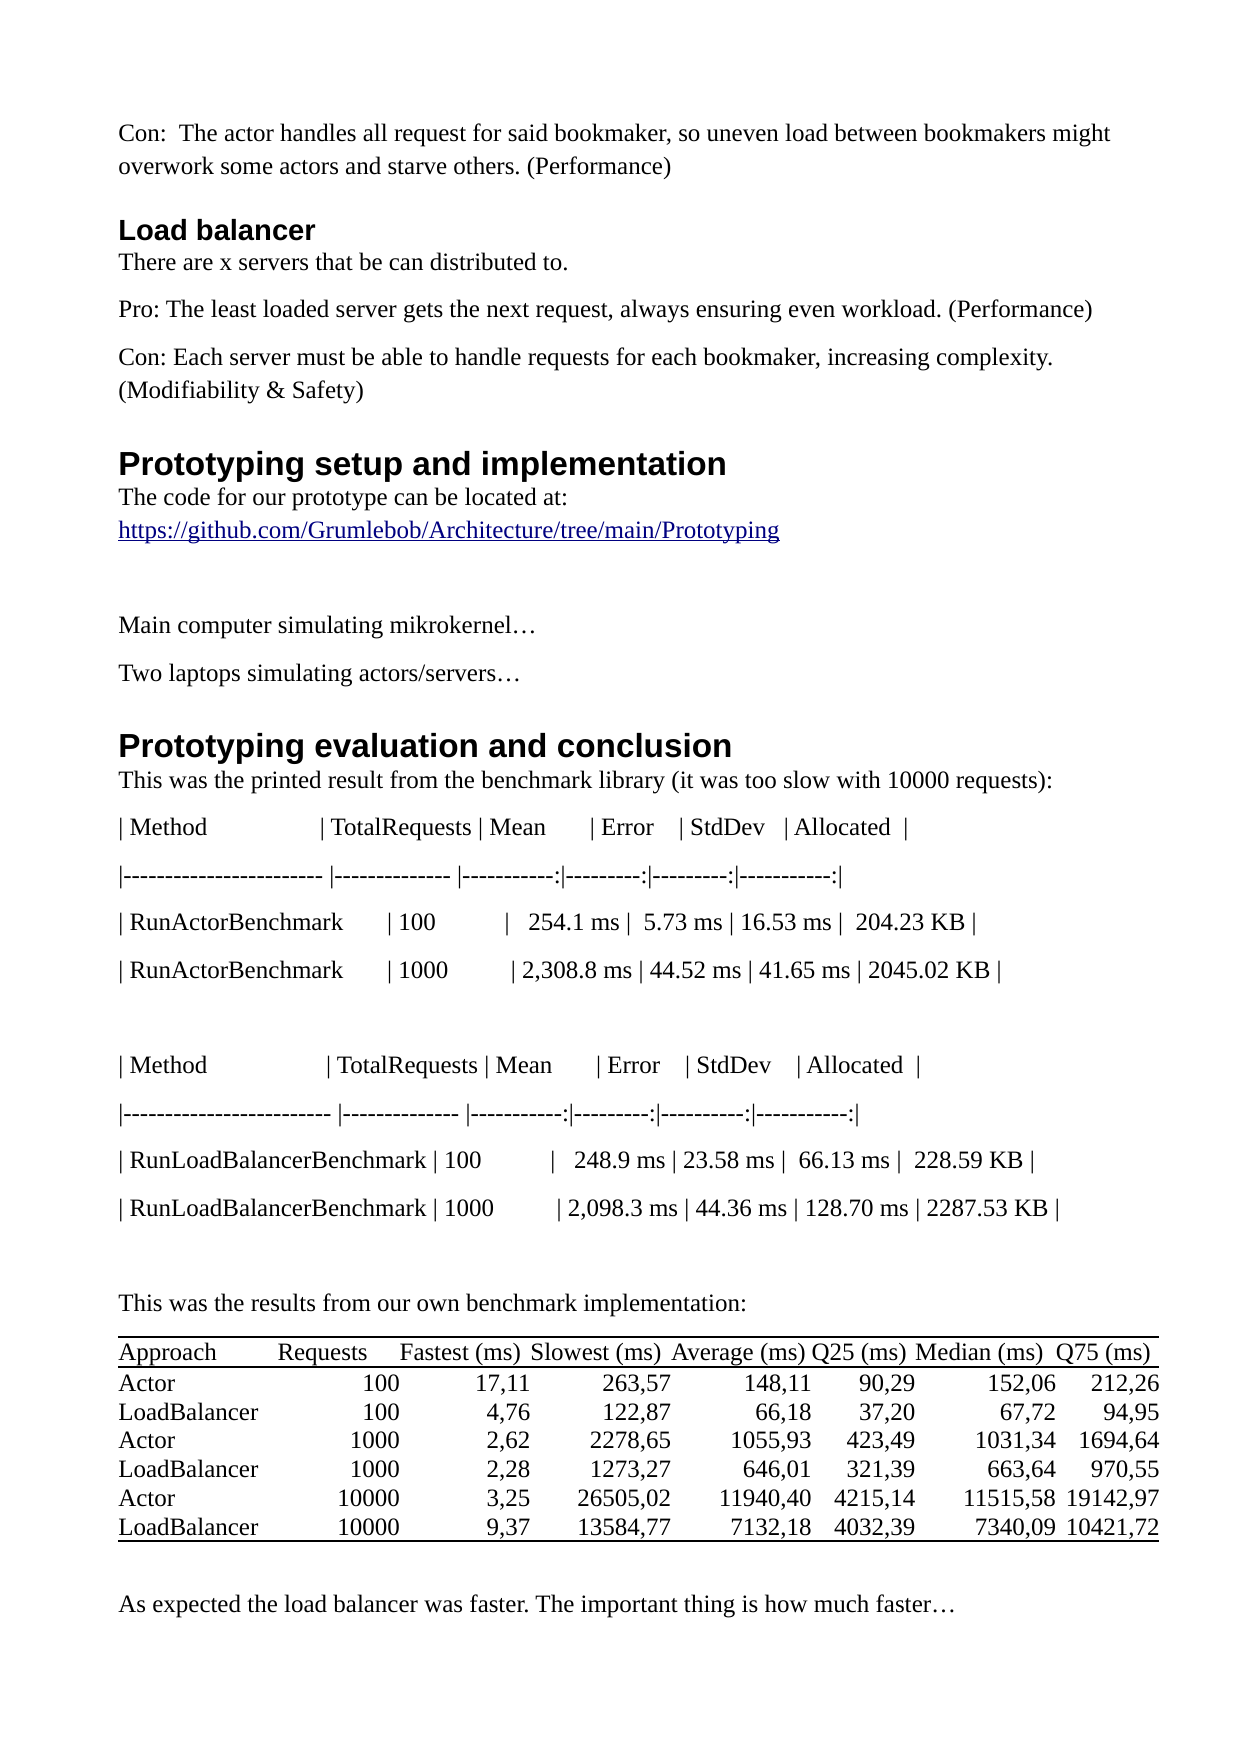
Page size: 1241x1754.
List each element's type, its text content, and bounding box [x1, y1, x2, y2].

table_cell 321,39 [811, 1454, 915, 1483]
table_cell 7340,09 [915, 1512, 1056, 1540]
table_cell 1055,93 [671, 1425, 811, 1454]
table_header Fastest (ms) [399, 1338, 530, 1366]
table_cell 13584,77 [530, 1512, 671, 1540]
table_cell LoadBalancer [118, 1454, 277, 1483]
table_cell LoadBalancer [118, 1397, 277, 1425]
text Main computer simulating mikrokernel… [118, 610, 1122, 639]
table_header Average (ms) [671, 1338, 811, 1366]
table_cell Actor [118, 1483, 277, 1512]
table_cell 19142,97 [1056, 1483, 1159, 1512]
text | Method | TotalRequests | Mean | Error | StdDev | Allocated | [118, 812, 1122, 841]
table_cell 94,95 [1056, 1397, 1159, 1425]
text | Method | TotalRequests | Mean | Error | StdDev | Allocated | [118, 1050, 1122, 1079]
table_cell 67,72 [915, 1397, 1056, 1425]
table_cell 263,57 [530, 1368, 671, 1397]
table_cell 663,64 [915, 1454, 1056, 1483]
text As expected the load balancer was faster. The important thing is how much faster… [118, 1589, 1122, 1618]
table_cell 4032,39 [811, 1512, 915, 1540]
text Two laptops simulating actors/servers… [118, 658, 1122, 687]
table_cell 970,55 [1056, 1454, 1159, 1483]
table_cell 2278,65 [530, 1425, 671, 1454]
subtitle Prototyping setup and implementation [118, 443, 1122, 482]
subtitle Load balancer [118, 213, 1122, 247]
table_cell 11515,58 [915, 1483, 1056, 1512]
table_cell 66,18 [671, 1397, 811, 1425]
text |------------------------- |-------------- |-----------:|---------:|----------:|-----------:| [118, 1098, 1122, 1127]
table_cell 100 [277, 1397, 399, 1425]
table_header Approach [118, 1338, 277, 1366]
table_cell 4,76 [399, 1397, 530, 1425]
table_cell 7132,18 [671, 1512, 811, 1540]
table_cell 148,11 [671, 1368, 811, 1397]
table_cell 152,06 [915, 1368, 1056, 1397]
table_cell Actor [118, 1425, 277, 1454]
text | RunActorBenchmark | 1000 | 2,308.8 ms | 44.52 ms | 41.65 ms | 2045.02 KB | [118, 955, 1122, 984]
table_header Median (ms) [915, 1338, 1056, 1366]
table_cell 646,01 [671, 1454, 811, 1483]
table_header Q75 (ms) [1056, 1338, 1159, 1366]
table_cell 9,37 [399, 1512, 530, 1540]
text | RunLoadBalancerBenchmark | 100 | 248.9 ms | 23.58 ms | 66.13 ms | 228.59 KB | [118, 1146, 1122, 1174]
table_cell 1000 [277, 1425, 399, 1454]
table_cell LoadBalancer [118, 1512, 277, 1540]
table_cell 423,49 [811, 1425, 915, 1454]
subtitle Prototyping evaluation and conclusion [118, 726, 1122, 765]
table_cell 100 [277, 1368, 399, 1397]
table_cell Actor [118, 1368, 277, 1397]
table_cell 10421,72 [1056, 1512, 1159, 1540]
table_cell 122,87 [530, 1397, 671, 1425]
text Con: The actor handles all request for said bookmaker, so uneven load between bookmakers might overwork some actors and starve others. (Performance) [118, 118, 1122, 180]
table_cell 212,26 [1056, 1368, 1159, 1397]
table_cell 3,25 [399, 1483, 530, 1512]
table_cell 1031,34 [915, 1425, 1056, 1454]
table_header Requests [277, 1338, 399, 1366]
text | RunLoadBalancerBenchmark | 1000 | 2,098.3 ms | 44.36 ms | 128.70 ms | 2287.53 KB | [118, 1193, 1122, 1222]
table_cell 11940,40 [671, 1483, 811, 1512]
table_cell 1000 [277, 1454, 399, 1483]
table_cell 17,11 [399, 1368, 530, 1397]
text | RunActorBenchmark | 100 | 254.1 ms | 5.73 ms | 16.53 ms | 204.23 KB | [118, 907, 1122, 936]
table_cell 2,62 [399, 1425, 530, 1454]
table_cell 1694,64 [1056, 1425, 1159, 1454]
text Con: Each server must be able to handle requests for each bookmaker, increasing complexity. (Modifiability & Safety) [118, 342, 1122, 404]
table_cell 37,20 [811, 1397, 915, 1425]
text This was the printed result from the benchmark library (it was too slow with 10000 requests): [118, 765, 1122, 793]
table_header Q25 (ms) [811, 1338, 915, 1366]
text This was the results from our own benchmark implementation: [118, 1288, 1122, 1317]
table_cell 10000 [277, 1512, 399, 1540]
table_cell 26505,02 [530, 1483, 671, 1512]
text Pro: The least loaded server gets the next request, always ensuring even workload. (Performance) [118, 294, 1122, 323]
table_header Slowest (ms) [530, 1338, 671, 1366]
text |------------------------ |-------------- |-----------:|---------:|---------:|-----------:| [118, 860, 1122, 889]
text There are x servers that be can distributed to. [118, 247, 1122, 276]
table_cell 2,28 [399, 1454, 530, 1483]
table_cell 90,29 [811, 1368, 915, 1397]
text The code for our prototype can be located at: https://github.com/Grumlebob/Architecture/tree/main/Prototyping [118, 482, 1122, 544]
table_cell 10000 [277, 1483, 399, 1512]
table_cell 1273,27 [530, 1454, 671, 1483]
table_cell 4215,14 [811, 1483, 915, 1512]
